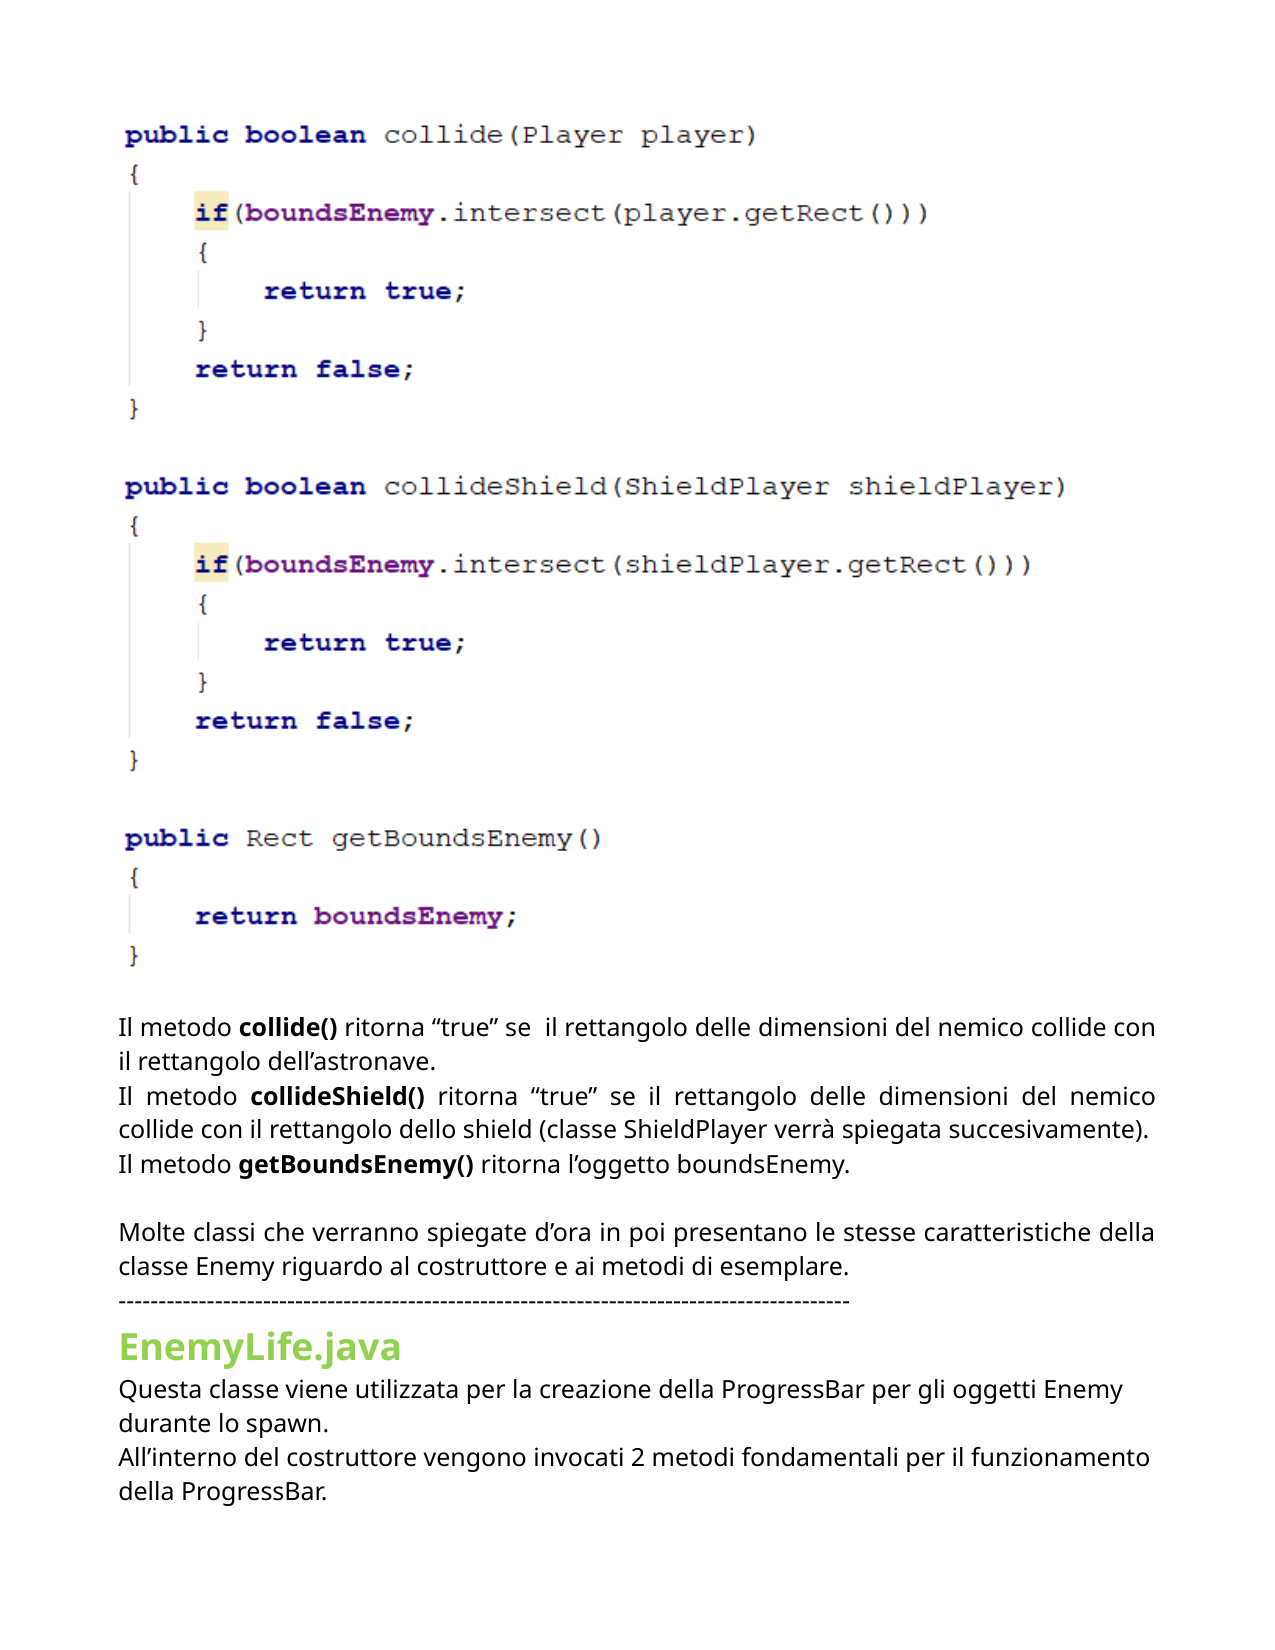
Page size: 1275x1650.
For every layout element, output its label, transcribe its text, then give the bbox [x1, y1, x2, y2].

text Il metodo getBoundsEnemy() ritorna l’oggetto boundsEnemy. [118, 1146, 1157, 1180]
text Molte classi che verranno spiegate d’ora in poi presentano le stesse caratteristiche della classe Enemy riguardo al costruttore e ai metodi di esemplare. [118, 1214, 1157, 1282]
text Questa classe viene utilizzata per la creazione della ProgressBar per gli oggetti Enemy durante lo spawn. [118, 1372, 1157, 1440]
text All’interno del costruttore vengono invocati 2 metodi fondamentali per il funzionamento della ProgressBar. [118, 1440, 1157, 1508]
text Il metodo collideShield() ritorna “true” se il rettangolo delle dimensioni del nemico collide con il rettangolo dello shield (classe ShieldPlayer verrà spiegata succesivamente). [118, 1078, 1157, 1146]
text Il metodo collide() ritorna “true” se il rettangolo delle dimensioni del nemico collide con il rettangolo dell’astronave. [118, 1010, 1157, 1078]
text ------------------------------------------------------------------------------------------- [118, 1282, 1157, 1317]
subtitle EnemyLife.java [118, 1321, 1157, 1372]
